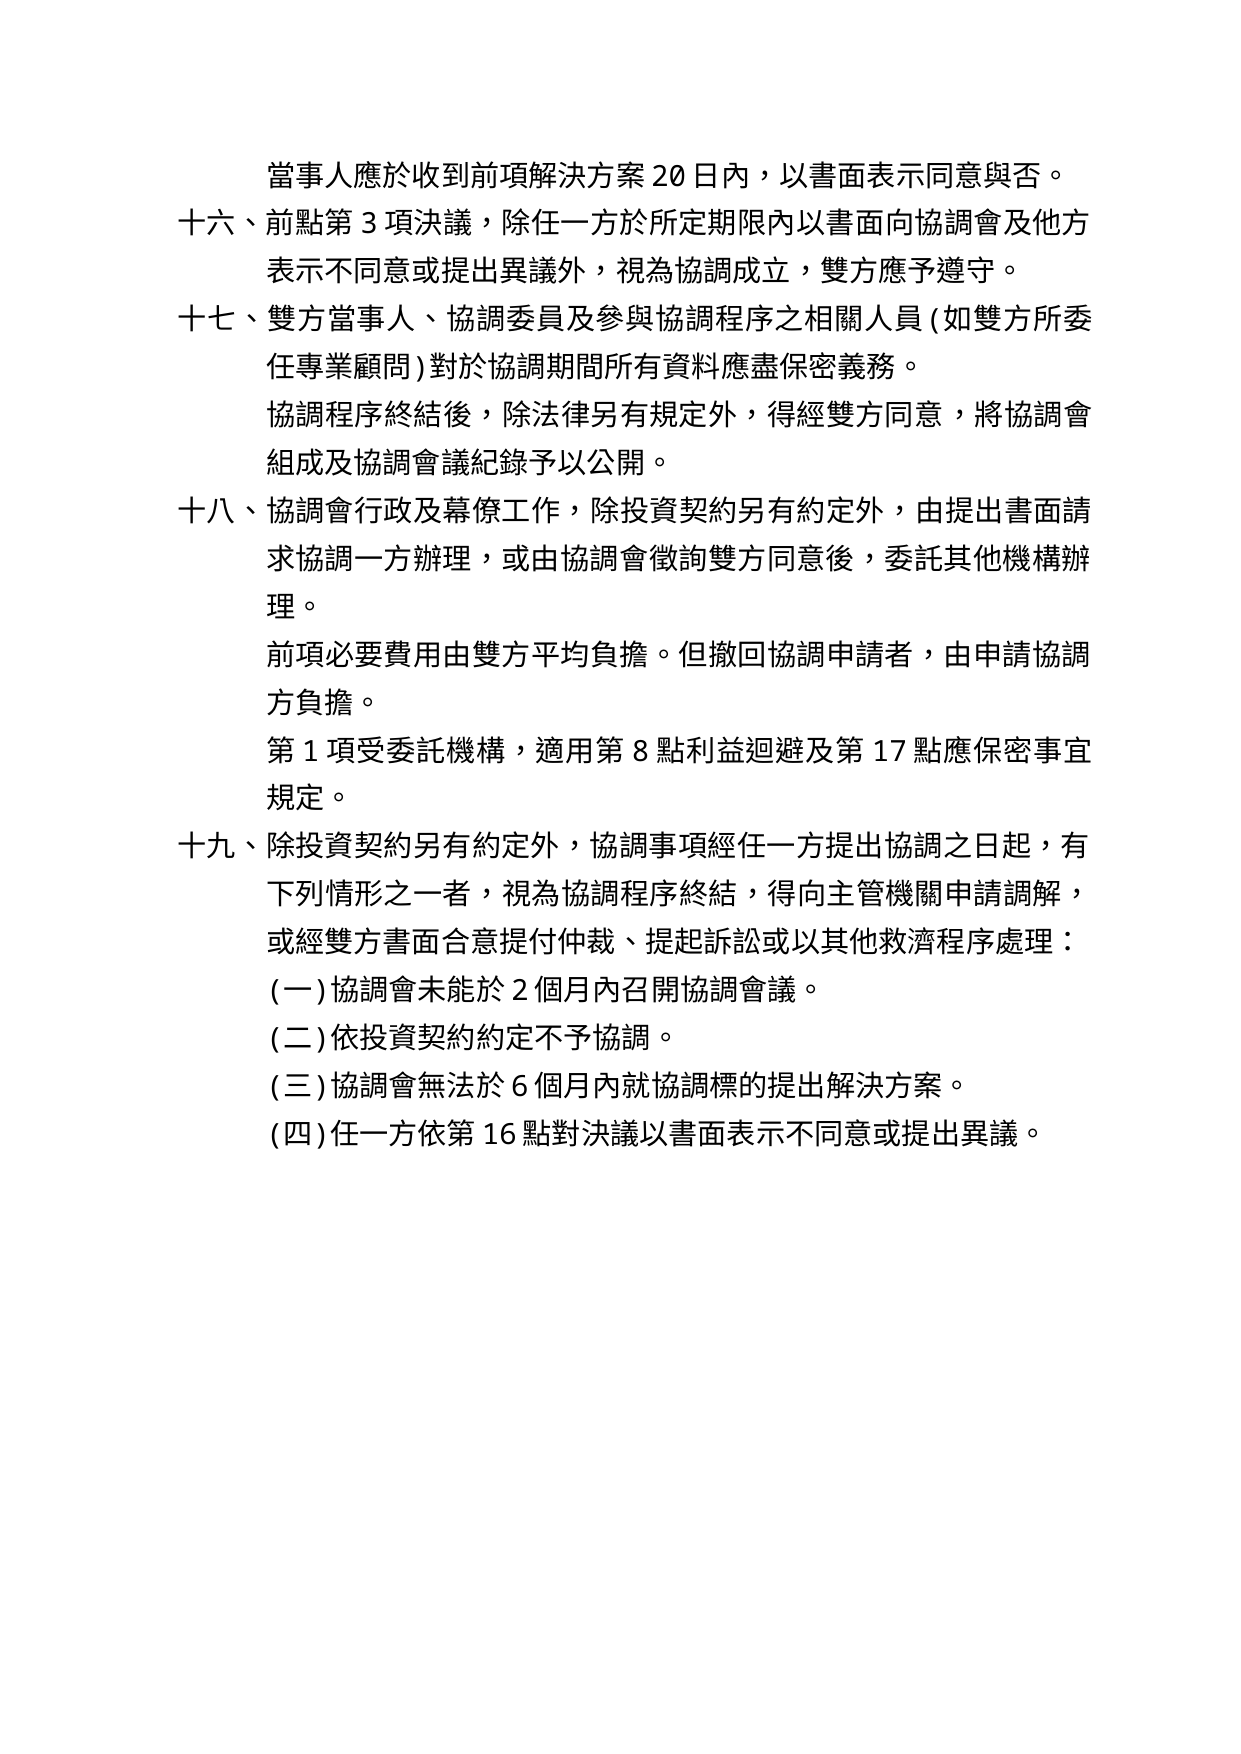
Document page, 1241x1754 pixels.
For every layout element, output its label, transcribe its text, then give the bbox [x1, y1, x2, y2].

text 十七、雙方當事人、協調委員及參與協調程序之相關人員(如雙方所委任專業顧問)對於協調期間所有資料應盡保密義務。 [177, 291, 1093, 387]
text (一)協調會未能於2個月內召開協調會議。 [266, 962, 1093, 1010]
text 協調程序終結後，除法律另有規定外，得經雙方同意，將協調會組成及協調會議紀錄予以公開。 [266, 387, 1093, 483]
text 十九、除投資契約另有約定外，協調事項經任一方提出協調之日起，有下列情形之一者，視為協調程序終結，得向主管機關申請調解，或經雙方書面合意提付仲裁、提起訴訟或以其他救濟程序處理： [177, 818, 1093, 962]
text (四)任一方依第16點對決議以書面表示不同意或提出異議。 [266, 1106, 1093, 1154]
text 當事人應於收到前項解決方案20日內，以書面表示同意與否。 [266, 148, 1093, 196]
text (二)依投資契約約定不予協調。 [266, 1010, 1093, 1058]
text 前項必要費用由雙方平均負擔。但撤回協調申請者，由申請協調方負擔。 [266, 627, 1093, 723]
text 第1項受委託機構，適用第8點利益迴避及第17點應保密事宜規定。 [266, 723, 1093, 818]
text 十六、前點第3項決議，除任一方於所定期限內以書面向協調會及他方表示不同意或提出異議外，視為協調成立，雙方應予遵守。 [177, 196, 1093, 291]
text 十八、協調會行政及幕僚工作，除投資契約另有約定外，由提出書面請求協調一方辦理，或由協調會徵詢雙方同意後，委託其他機構辦理。 [177, 483, 1093, 627]
text (三)協調會無法於6個月內就協調標的提出解決方案。 [266, 1058, 1093, 1106]
